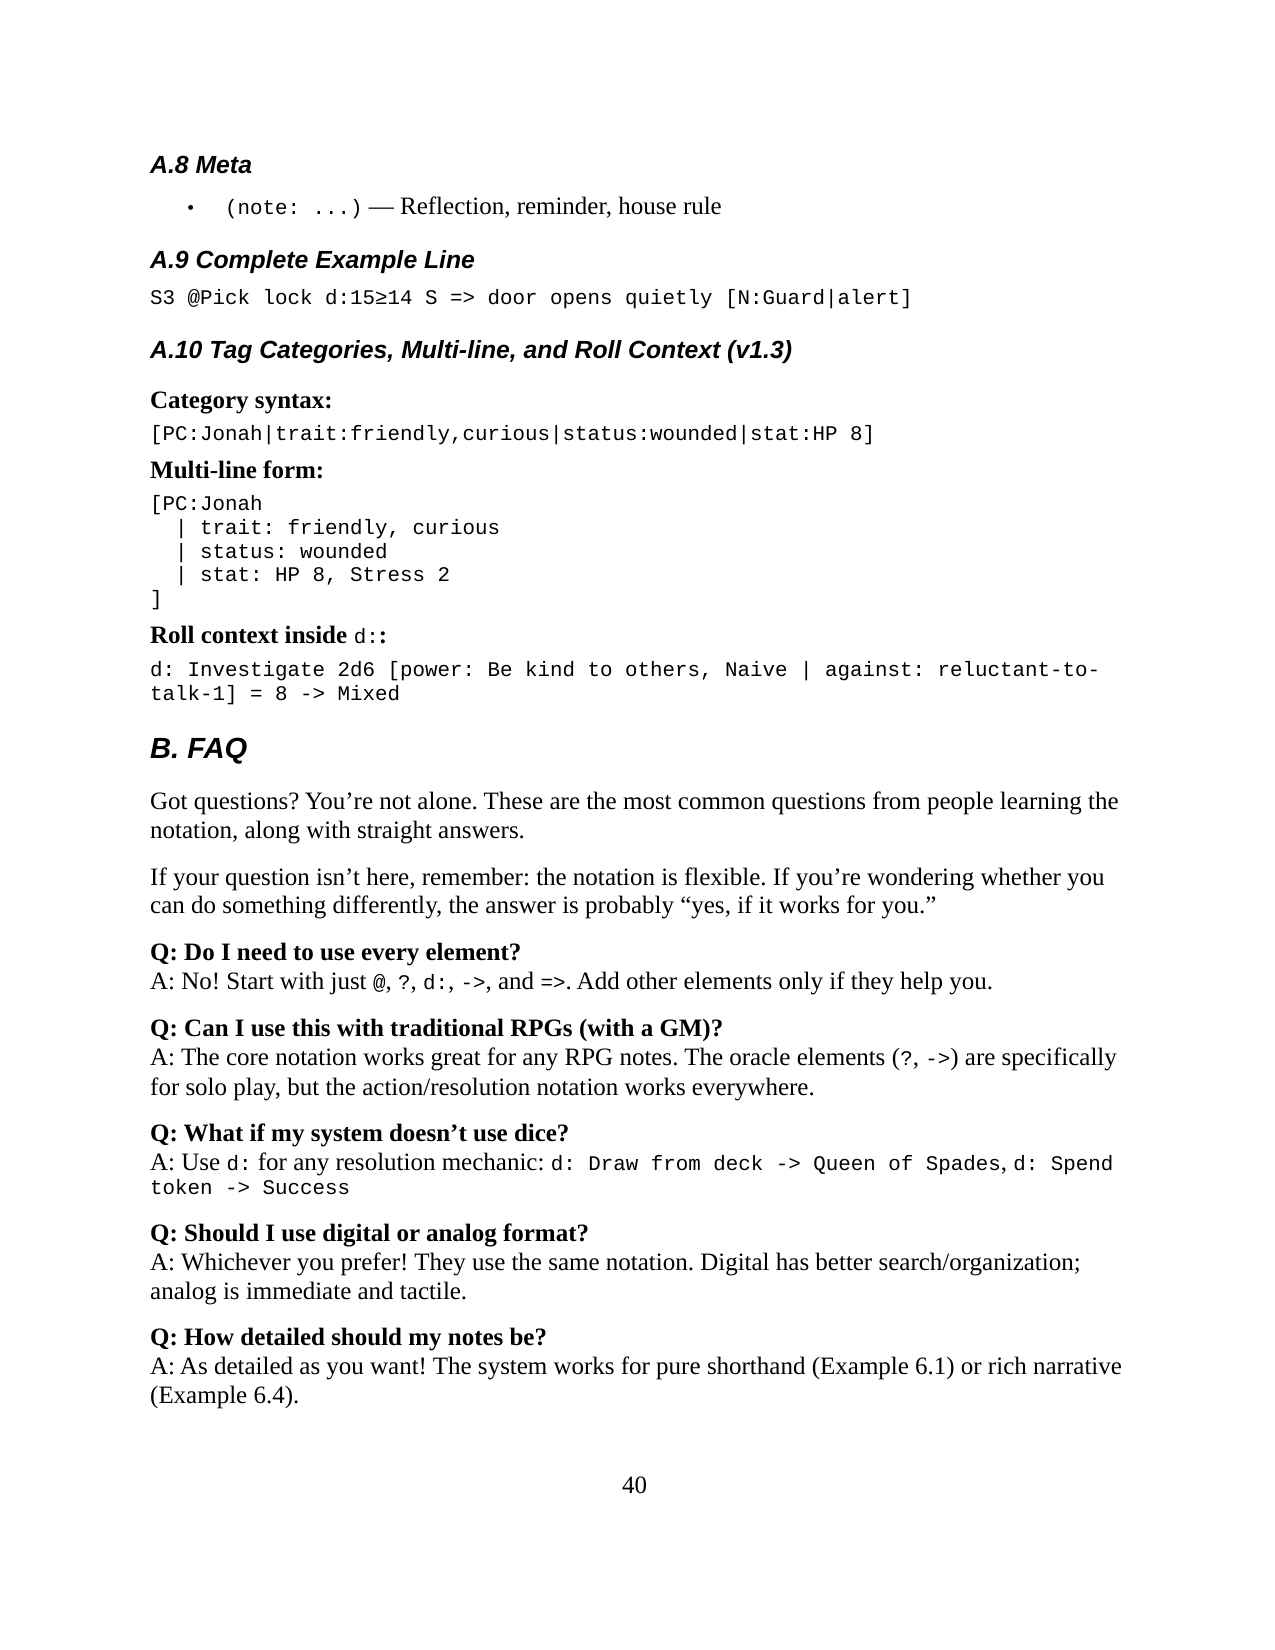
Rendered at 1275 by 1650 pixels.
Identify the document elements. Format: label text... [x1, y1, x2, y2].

text Q: Can I use this with traditional RPGs (with a GM)? A: The core notation works great for any RPG notes. The oracle elements (?, ->) are specifically for solo play, but the action/resolution notation works everywhere. [150, 1013, 1125, 1101]
text [PC:Jonah|trait:friendly,curious|status:wounded|stat:HP 8] [150, 423, 1125, 447]
subtitle A.8 Meta [150, 150, 1125, 178]
subtitle B. FAQ [150, 731, 1125, 765]
text | status: wounded [150, 541, 1125, 564]
text ] [150, 588, 1125, 612]
text [PC:Jonah [150, 493, 1125, 517]
text Q: Do I need to use every element? A: No! Start with just @, ?, d:, ->, and =>. Add other elements only if they help you. [150, 937, 1125, 996]
text | stat: HP 8, Stress 2 [150, 564, 1125, 588]
text S3 @Pick lock d:15≥14 S => door opens quietly [N:Guard|alert] [150, 287, 1125, 310]
subtitle A.10 Tag Categories, Multi-line, and Roll Context (v1.3) [150, 335, 1125, 364]
text d: Investigate 2d6 [power: Be kind to others, Naive | against: reluctant-to-talk-1] = 8 -> Mixed [150, 659, 1125, 706]
text Q: How detailed should my notes be? A: As detailed as you want! The system works for pure shorthand (Example 6.1) or rich narrative (Example 6.4). [150, 1322, 1125, 1409]
text Multi-line form: [150, 456, 1125, 484]
text If your question isn’t here, remember: the notation is flexible. If you’re wondering whether you can do something differently, the answer is probably “yes, if it works for you.” [150, 862, 1125, 919]
text Q: Should I use digital or analog format? A: Whichever you prefer! They use the same notation. Digital has better search/organization; analog is immediate and tactile. [150, 1218, 1125, 1304]
text | trait: friendly, curious [150, 517, 1125, 541]
subtitle A.9 Complete Example Line [150, 246, 1125, 274]
text Got questions? You’re not alone. These are the most common questions from people learning the notation, along with straight answers. [150, 786, 1125, 844]
text Roll context inside d:: [150, 621, 1125, 650]
text Category syntax: [150, 385, 1125, 414]
list (note: ...) — Reflection, reminder, house rule [187, 191, 1125, 221]
text Q: What if my system doesn’t use dice? A: Use d: for any resolution mechanic: d: Draw from deck -> Queen of Spades, d: Spend token -> Success [150, 1118, 1125, 1200]
